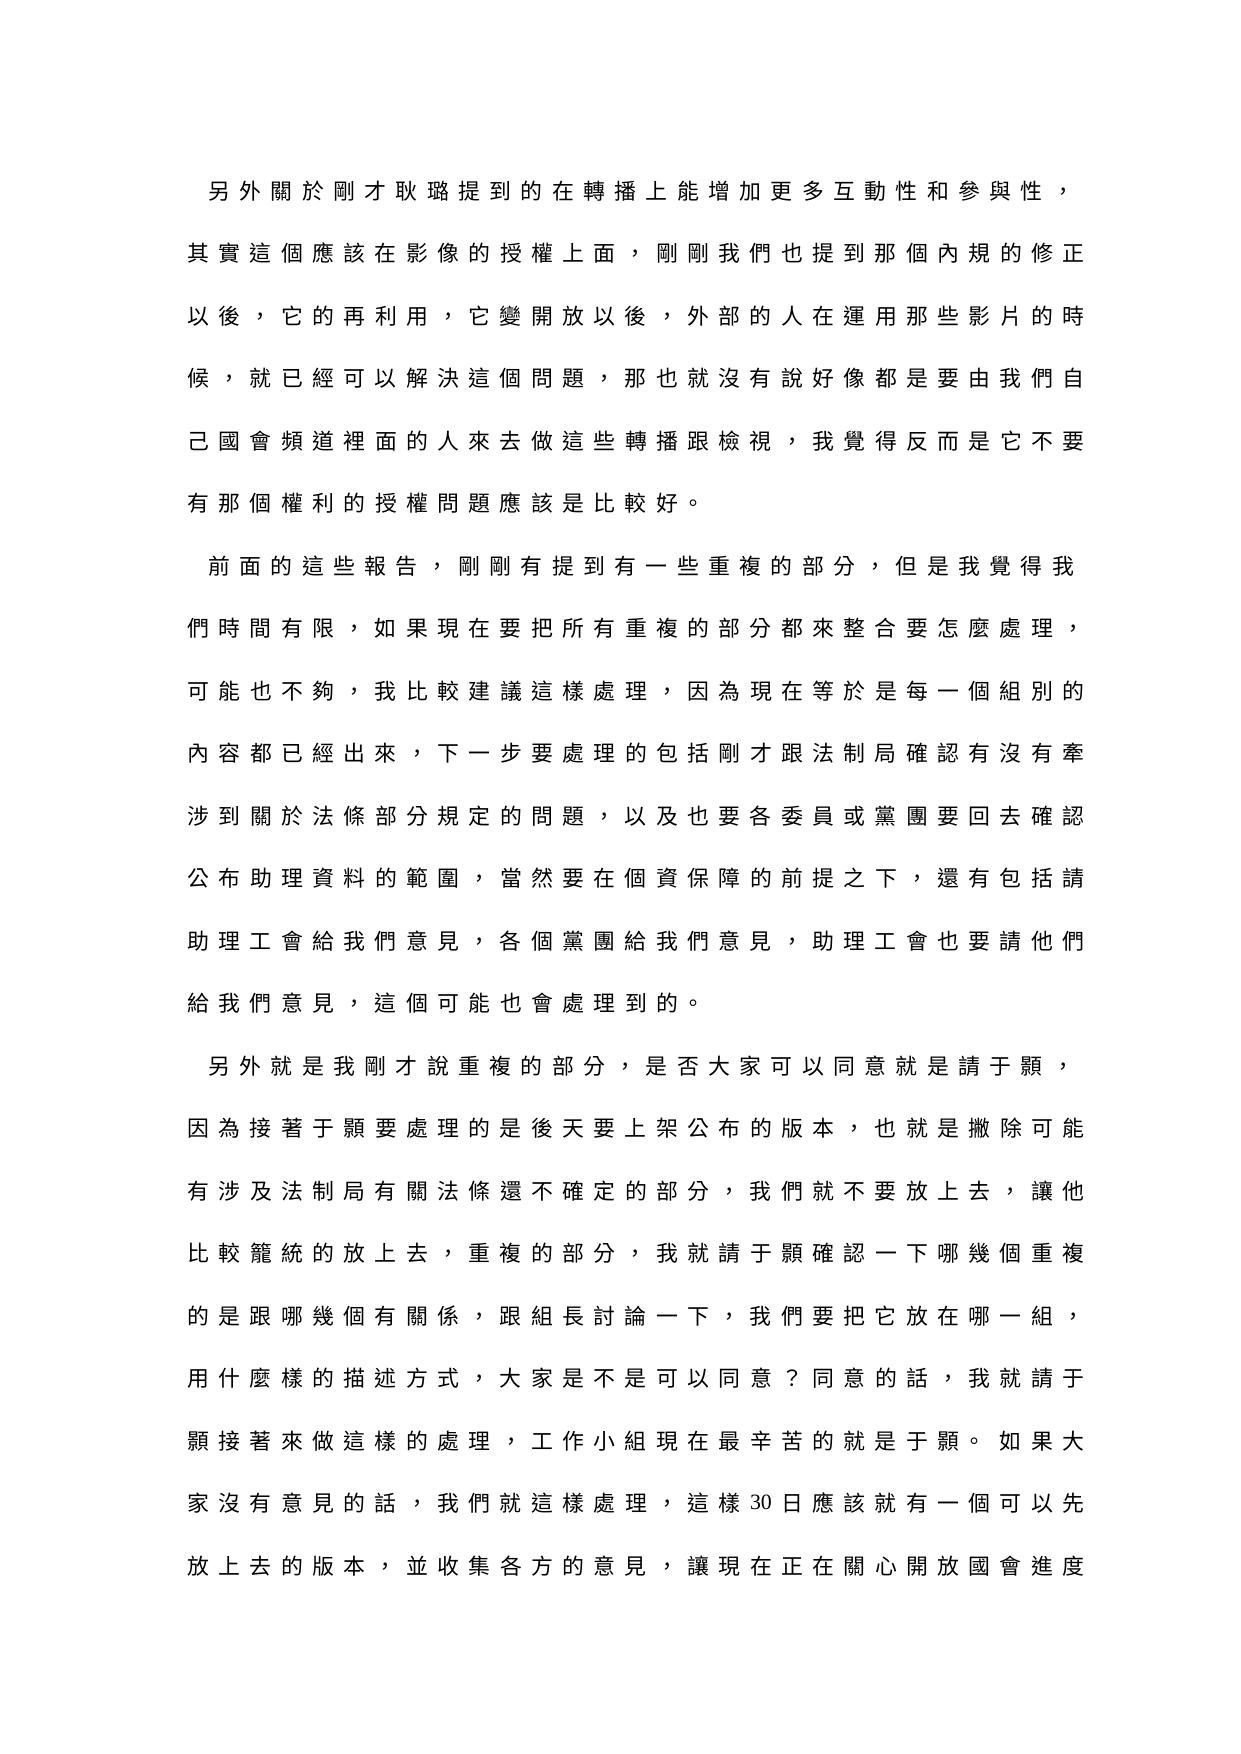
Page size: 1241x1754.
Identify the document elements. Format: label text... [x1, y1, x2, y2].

text 前面的這些報告，剛剛有提到有一些重複的部分，但是我覺得我們時間有限，如果現在要把所有重複的部分都來整合要怎麼處理，可能也不夠，我比較建議這樣處理，因為現在等於是每一個組別的內容都已經出來，下一步要處理的包括剛才跟法制局確認有沒有牽涉到關於法條部分規定的問題，以及也要各委員或黨團要回去確認公布助理資料的範圍，當然要在個資保障的前提之下，還有包括請助理工會給我們意見，各個黨團給我們意見，助理工會也要請他們給我們意見，這個可能也會處理到的。 [173, 533, 1089, 1033]
text 另外就是我剛才說重複的部分，是否大家可以同意就是請于顥，因為接著于顥要處理的是後天要上架公布的版本，也就是撇除可能有涉及法制局有關法條還不確定的部分，我們就不要放上去，讓他比較籠統的放上去，重複的部分，我就請于顥確認一下哪幾個重複的是跟哪幾個有關係，跟組長討論一下，我們要把它放在哪一組，用什麼樣的描述方式，大家是不是可以同意？同意的話，我就請于顥接著來做這樣的處理，工作小組現在最辛苦的就是于顥。如果大家沒有意見的話，我們就這樣處理，這樣30日應該就有一個可以先放上去的版本，並收集各方的意見，讓現在正在關心開放國會進度 [173, 1033, 1089, 1596]
text 另外關於剛才耿璐提到的在轉播上能增加更多互動性和參與性，其實這個應該在影像的授權上面，剛剛我們也提到那個內規的修正以後，它的再利用，它變開放以後，外部的人在運用那些影片的時候，就已經可以解決這個問題，那也就沒有說好像都是要由我們自己國會頻道裡面的人來去做這些轉播跟檢視，我覺得反而是它不要有那個權利的授權問題應該是比較好。 [173, 158, 1089, 533]
